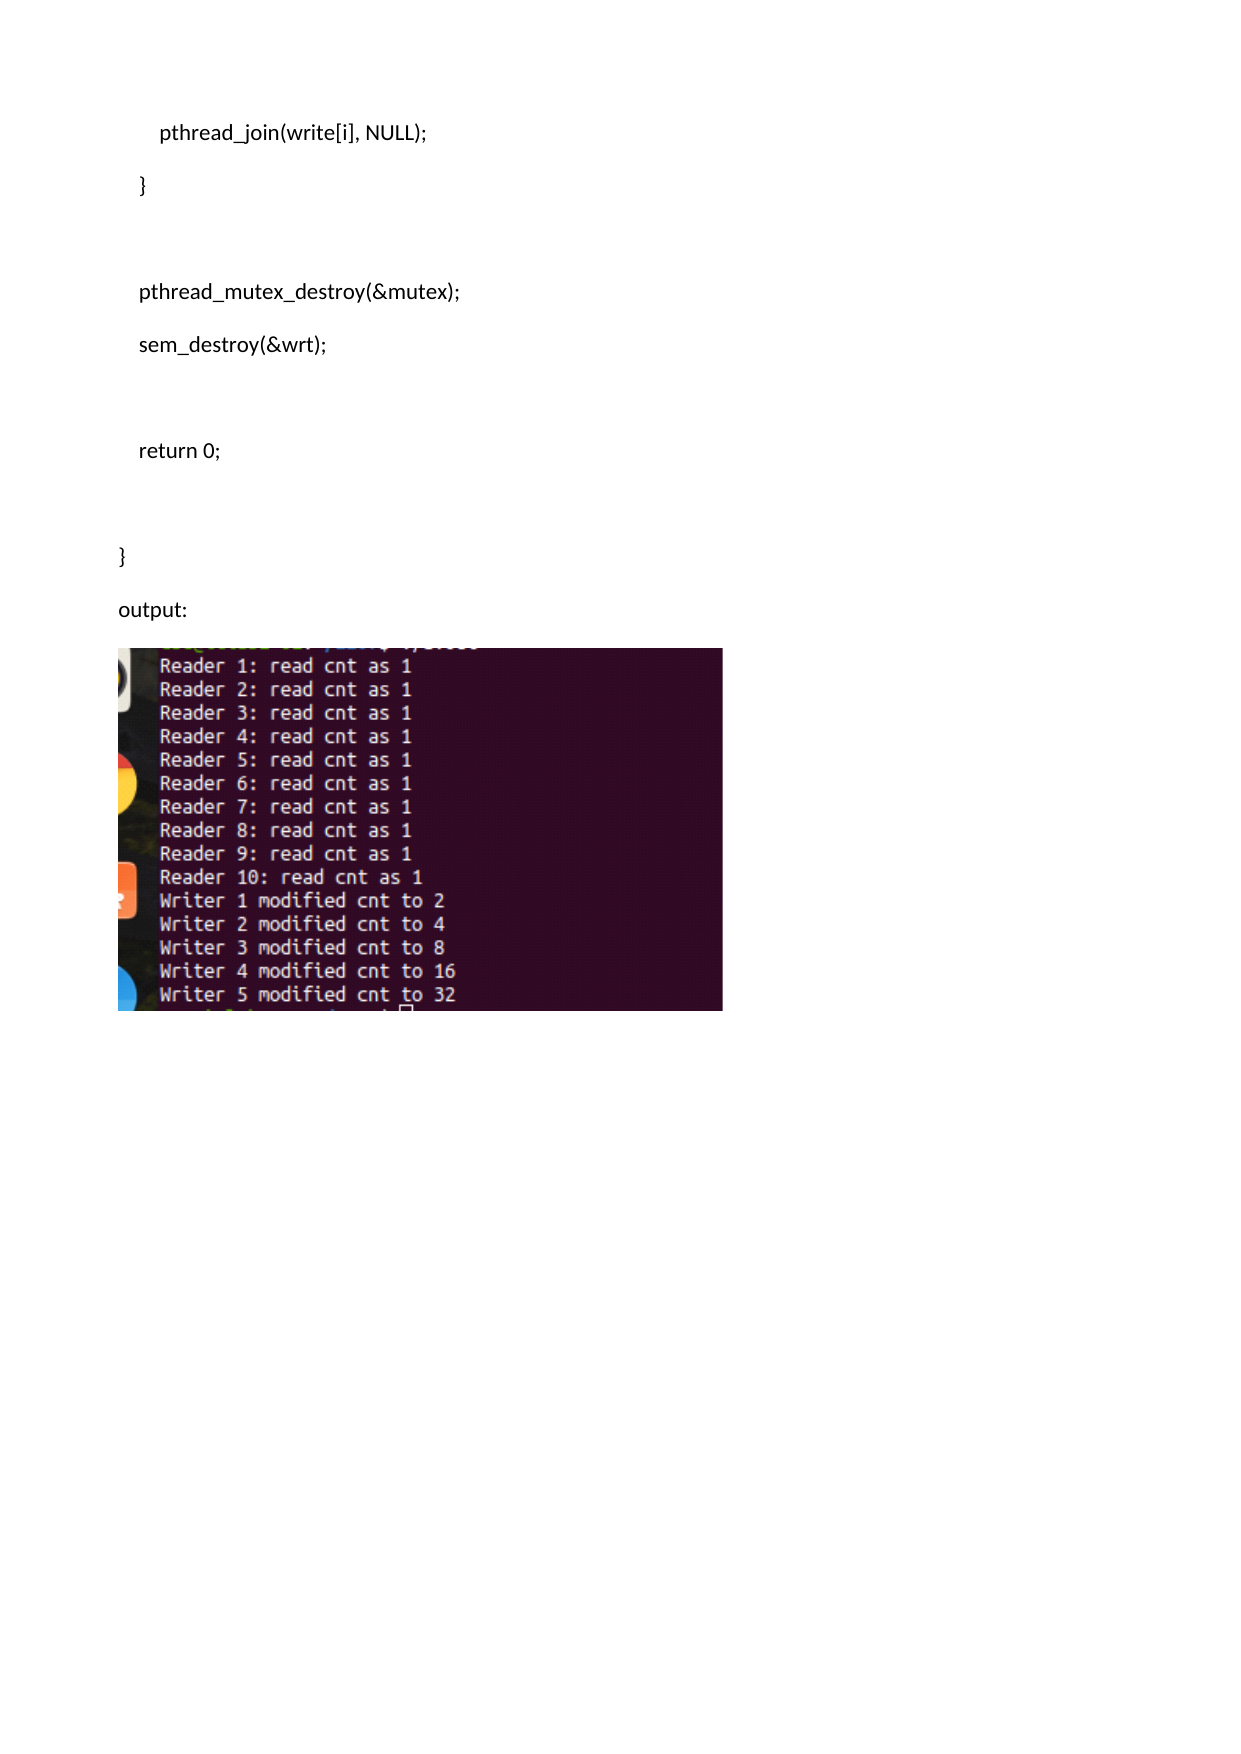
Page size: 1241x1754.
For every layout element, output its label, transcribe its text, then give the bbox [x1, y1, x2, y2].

text } [118, 171, 1122, 199]
text } [118, 542, 1122, 570]
text output: [118, 595, 1122, 623]
text pthread_mutex_destroy(&mutex); [118, 277, 1122, 305]
text sem_destroy(&wrt); [118, 330, 1122, 358]
text return 0; [118, 436, 1122, 464]
text pthread_join(write[i], NULL); [118, 118, 1122, 146]
